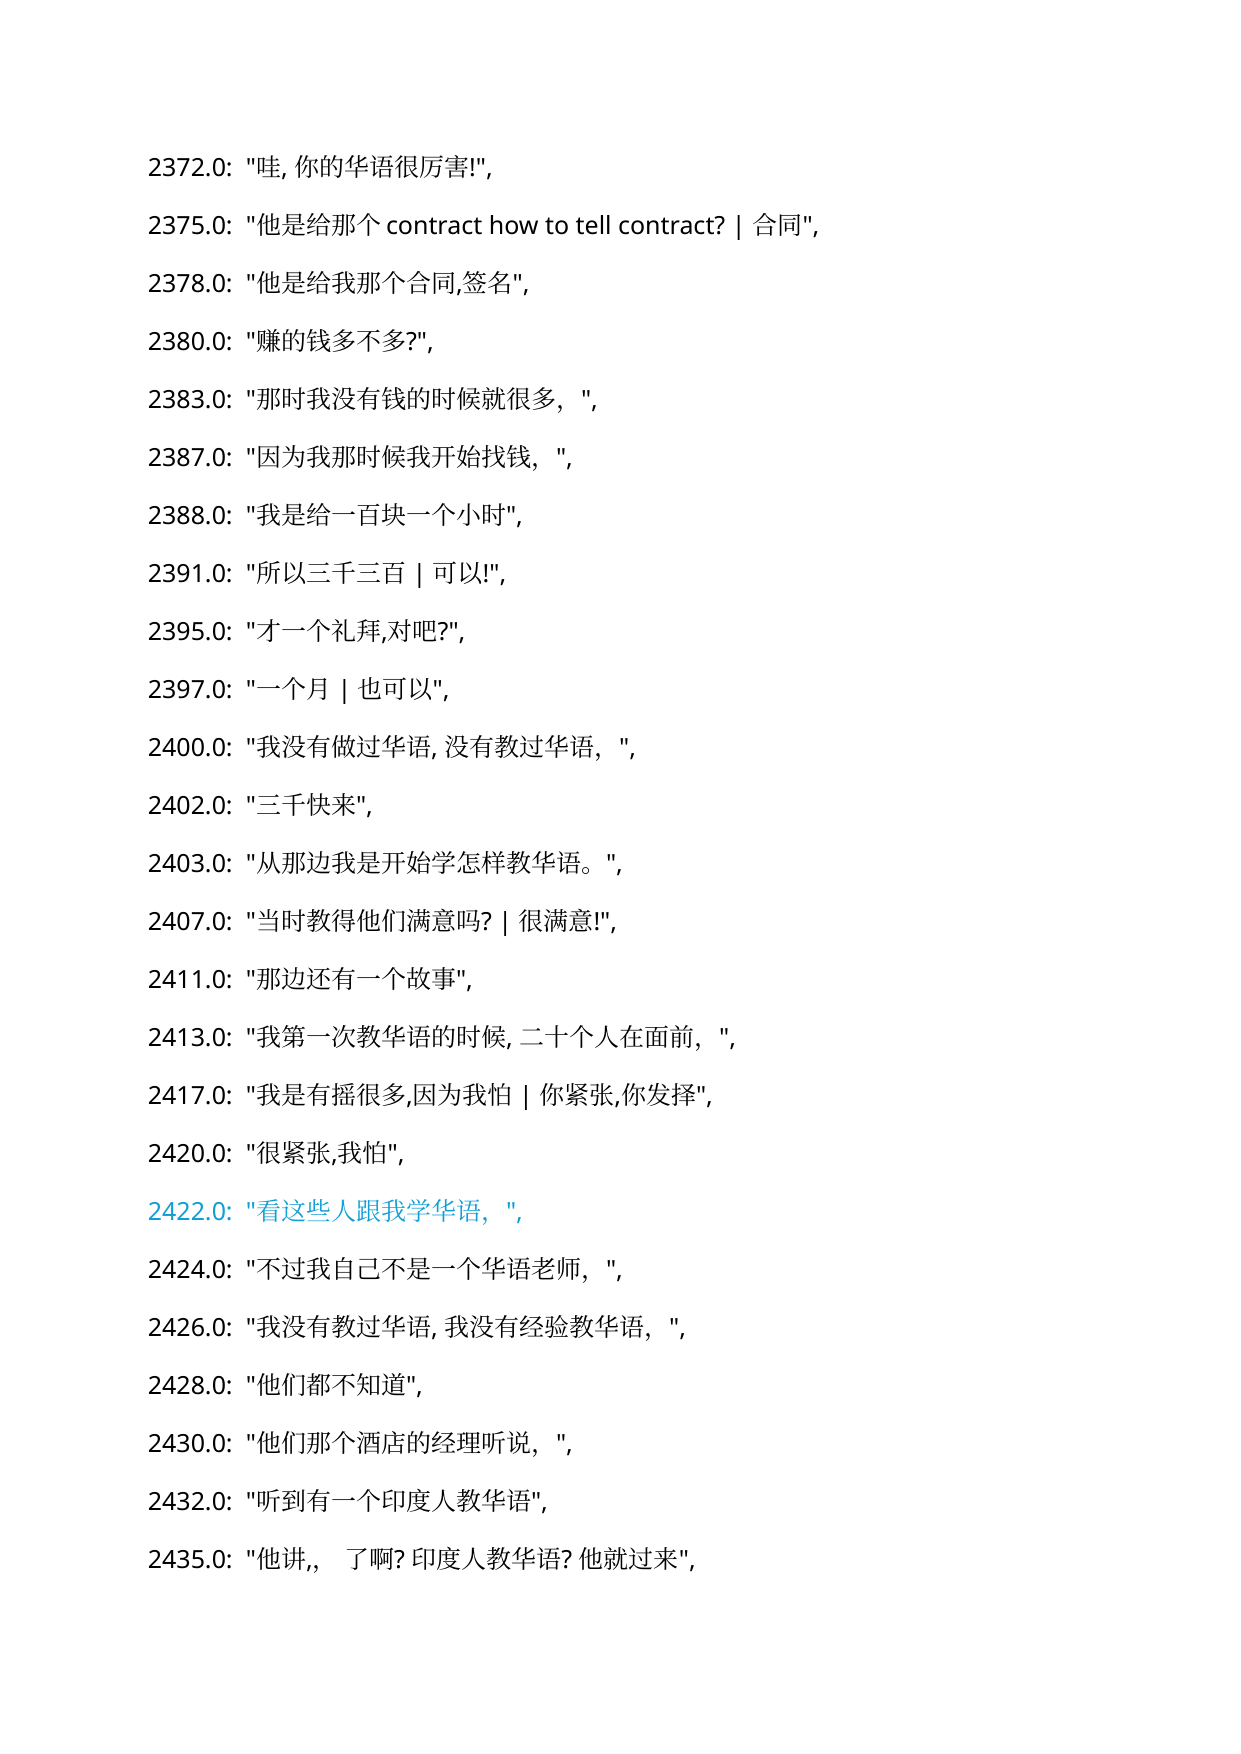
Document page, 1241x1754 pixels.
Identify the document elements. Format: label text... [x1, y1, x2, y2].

text 2428.0: "他们都不知道", [148, 1366, 1093, 1402]
text 2432.0: "听到有一个印度人教华语", [148, 1482, 1093, 1518]
text 2430.0: "他们那个酒店的经理听说，", [148, 1424, 1093, 1460]
text 2383.0: "那时我没有钱的时候就很多，", [148, 380, 1093, 416]
text 2400.0: "我没有做过华语, 没有教过华语，", [148, 728, 1093, 764]
text 2387.0: "因为我那时候我开始找钱，", [148, 438, 1093, 474]
text 2391.0: "所以三千三百 | 可以!", [148, 554, 1093, 590]
text 2422.0: "看这些人跟我学华语，", [148, 1192, 1093, 1228]
text 2435.0: "他讲,， 了啊? 印度人教华语? 他就过来", [148, 1540, 1093, 1576]
text 2375.0: "他是给那个contract how to tell contract? | 合同", [148, 206, 1093, 242]
text 2395.0: "才一个礼拜,对吧?", [148, 612, 1093, 648]
text 2413.0: "我第一次教华语的时候, 二十个人在面前，", [148, 1018, 1093, 1054]
text 2378.0: "他是给我那个合同,签名", [148, 264, 1093, 300]
text 2372.0: "哇, 你的华语很厉害!", [148, 148, 1093, 184]
text 2380.0: "赚的钱多不多?", [148, 322, 1093, 358]
text 2420.0: "很紧张,我怕", [148, 1134, 1093, 1170]
text 2411.0: "那边还有一个故事", [148, 960, 1093, 996]
text 2417.0: "我是有摇很多,因为我怕 | 你紧张,你发择", [148, 1076, 1093, 1112]
text 2426.0: "我没有教过华语, 我没有经验教华语，", [148, 1308, 1093, 1344]
text 2388.0: "我是给一百块一个小时", [148, 496, 1093, 532]
text 2407.0: "当时教得他们满意吗? | 很满意!", [148, 902, 1093, 938]
text 2424.0: "不过我自己不是一个华语老师，", [148, 1250, 1093, 1286]
text 2402.0: "三千快来", [148, 786, 1093, 822]
text 2403.0: "从那边我是开始学怎样教华语。", [148, 844, 1093, 880]
text 2397.0: "一个月 | 也可以", [148, 670, 1093, 706]
